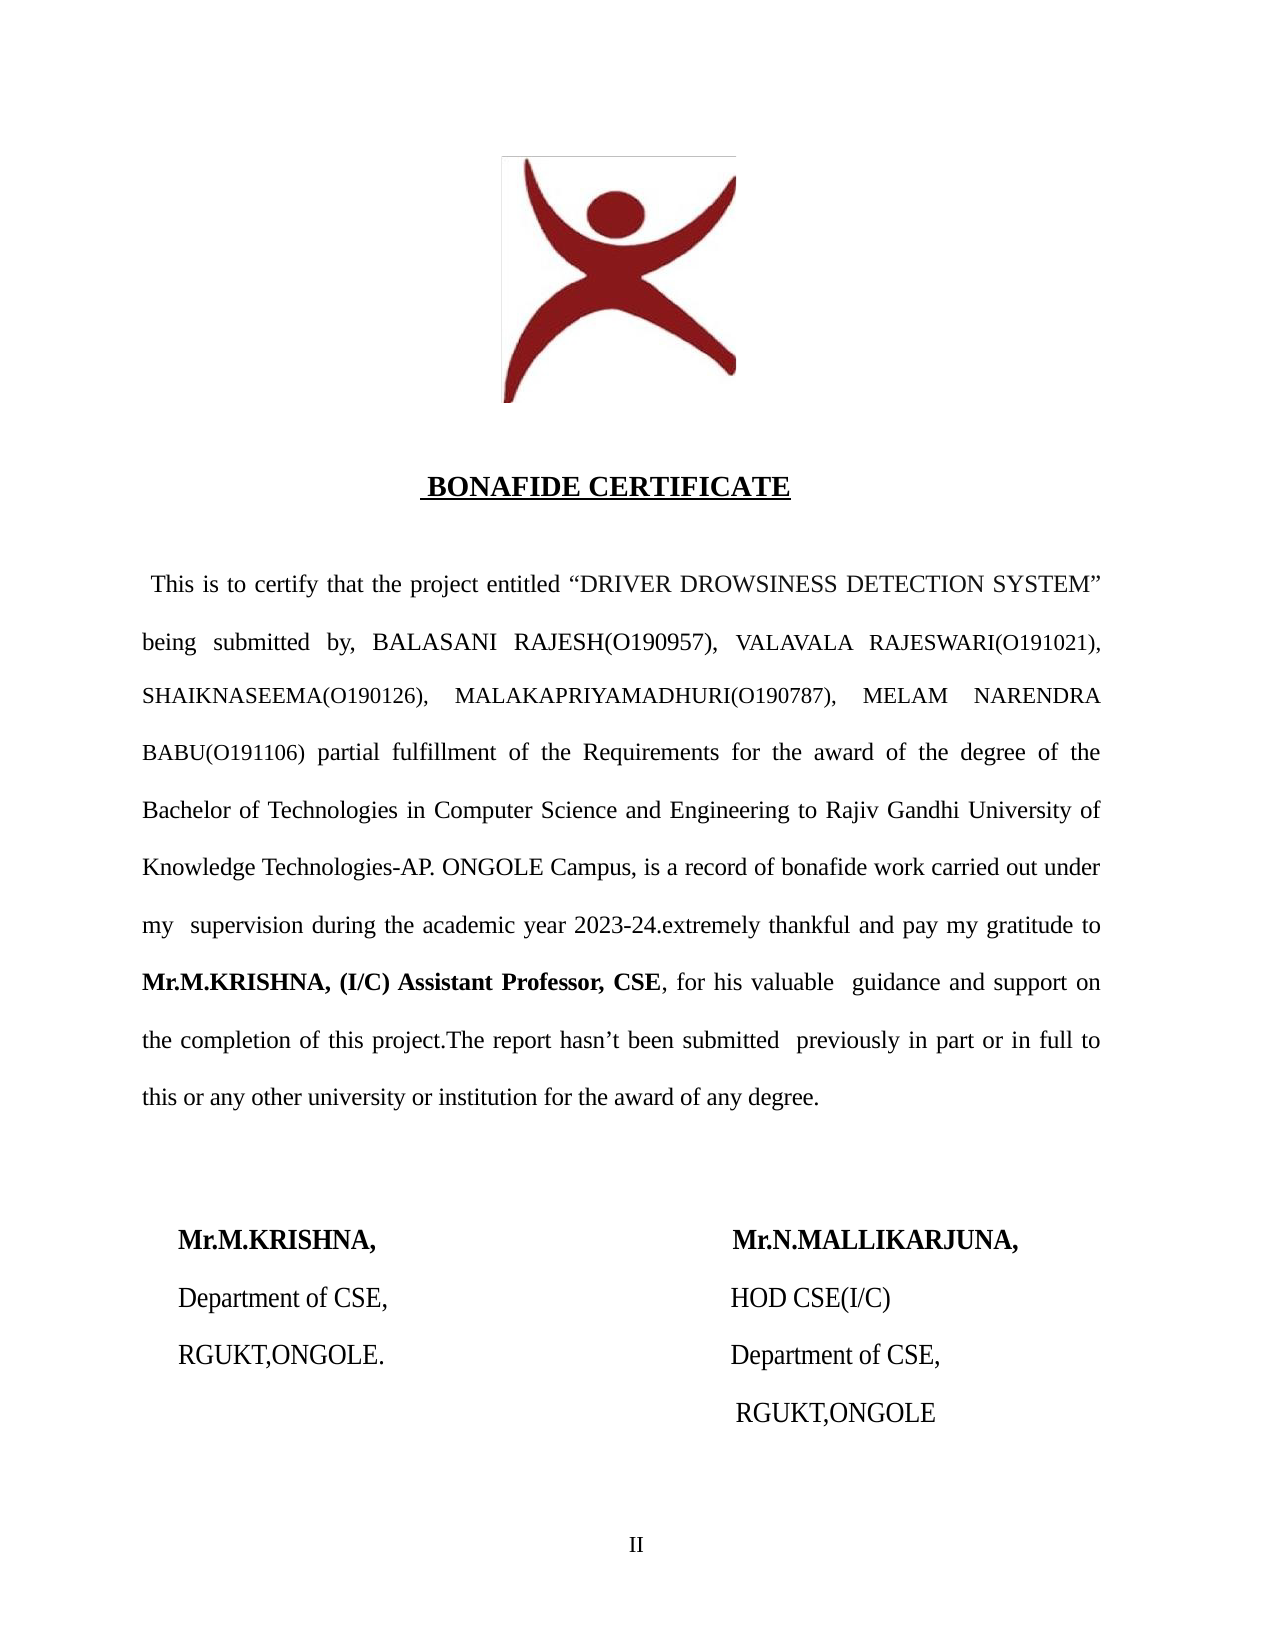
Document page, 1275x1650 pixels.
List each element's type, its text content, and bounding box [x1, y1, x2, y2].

text This is to certify that the project entitled “DRIVER DROWSINESS DETECTION SYSTEM” being submitted by, BALASANI RAJESH(O190957), VALAVALA RAJESWARI(O191021), SHAIKNASEEMA(O190126), MALAKAPRIYAMADHURI(O190787), MELAM NARENDRA BABU(O191106) partial fulfillment of the Requirements for the award of the degree of the Bachelor of Technologies in Computer Science and Engineering to Rajiv Gandhi University of Knowledge Technologies-AP. ONGOLE Campus, is a record of bonafide work carried out under my supervision during the academic year 2023-24.extremely thankful and pay my gratitude to Mr.M.KRISHNA, (I/C) Assistant Professor, CSE, for his valuable guidance and support on the completion of this project.The report hasn’t been submitted previously in part or in full to this or any other university or institution for the award of any degree. [142, 569, 1101, 1111]
text RGUKT,ONGOLE [178, 1395, 1026, 1429]
text RGUKT,ONGOLE. Department of CSE, [89, 1337, 1026, 1372]
text Mr.M.KRISHNA, Mr.N.MALLIKARJUNA, [89, 1222, 1026, 1257]
text Department of CSE, HOD CSE(I/C) [89, 1280, 1026, 1314]
picture [501, 156, 737, 403]
text BONAFIDE CERTIFICATE [89, 469, 1114, 502]
